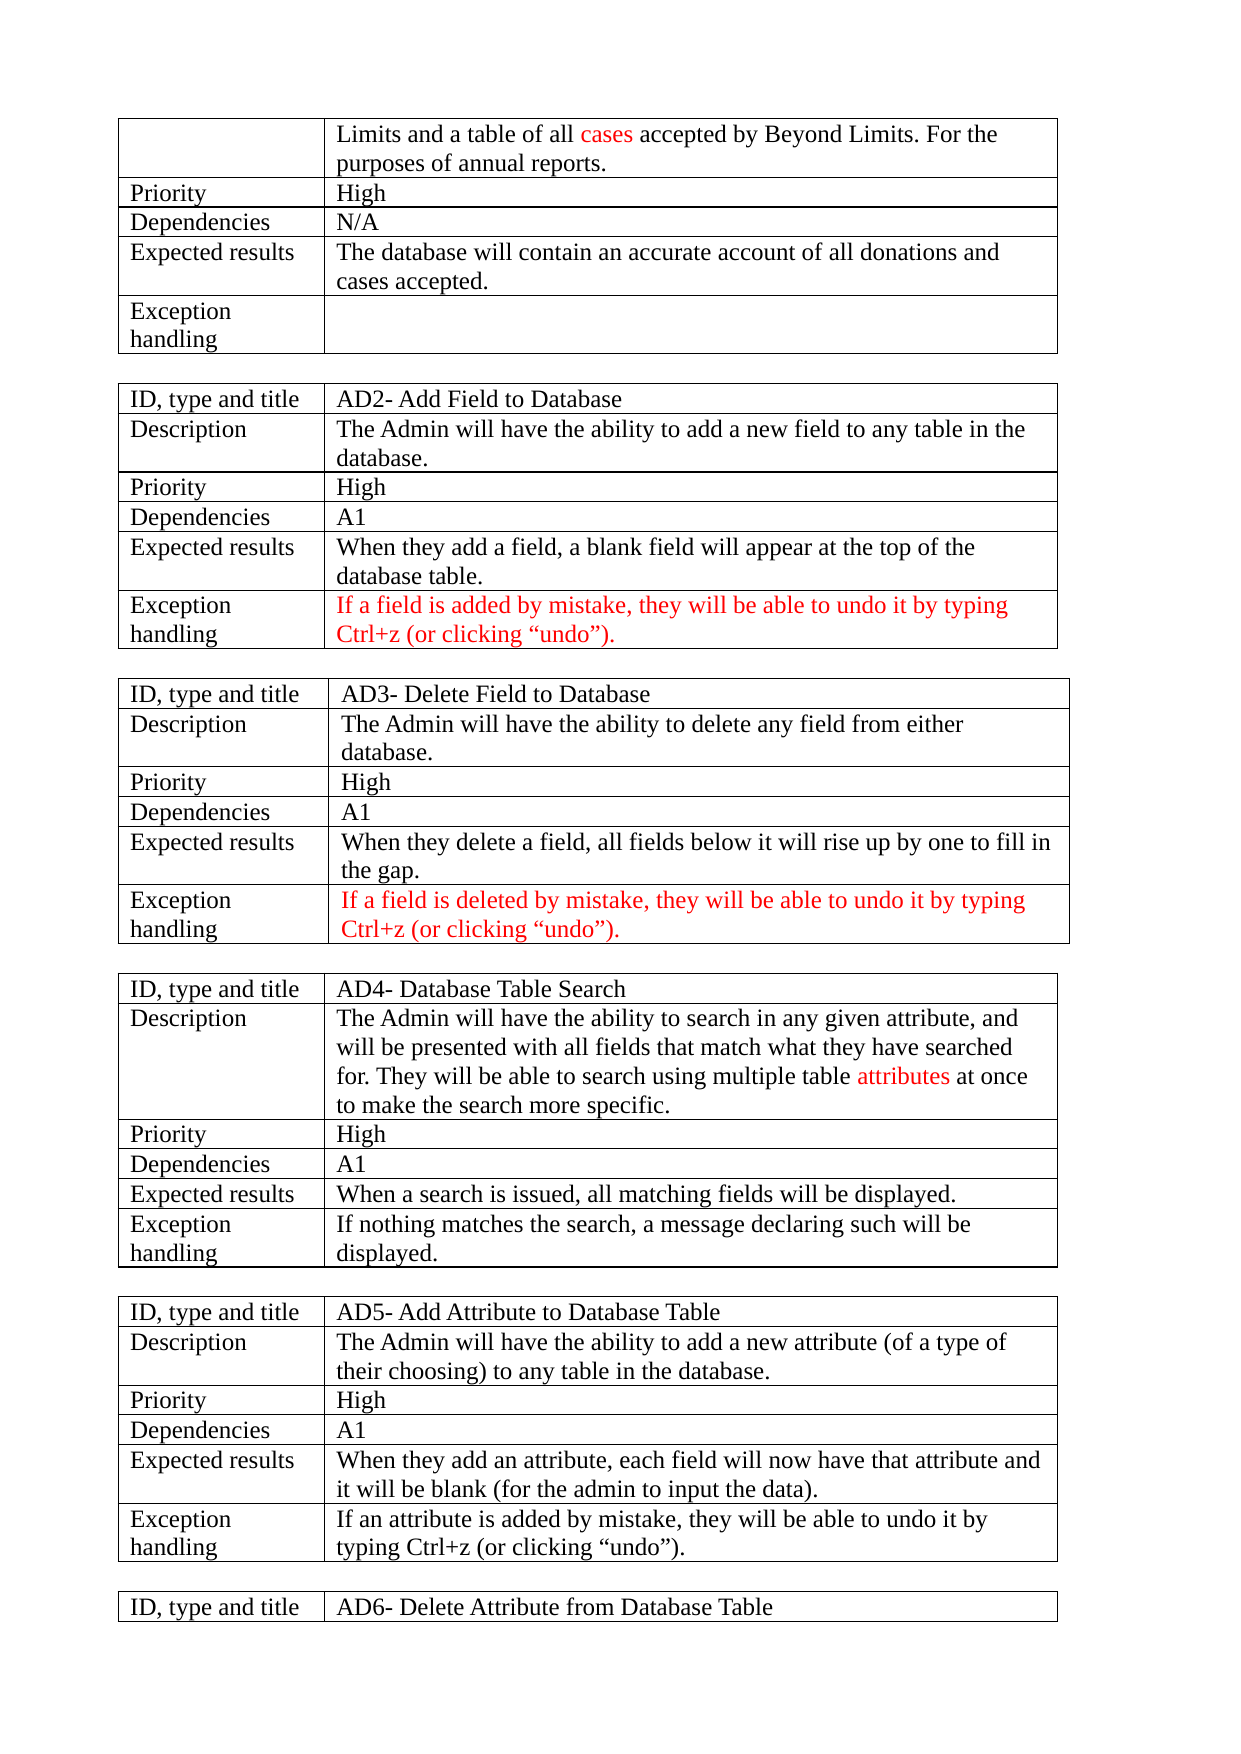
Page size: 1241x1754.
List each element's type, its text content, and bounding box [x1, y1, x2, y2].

table_cell High [325, 473, 1057, 501]
table_cell The Admin will have the ability to add a new field to any table in the database. [325, 414, 1057, 471]
table_cell Dependencies [119, 1415, 324, 1444]
table_header ID, type and title [119, 1297, 324, 1326]
table_cell Description [119, 414, 324, 471]
table_cell Dependencies [119, 502, 324, 531]
table_cell When a search is issued, all matching fields will be displayed. [325, 1179, 1057, 1208]
table_cell Exception handling [119, 1209, 324, 1266]
table_header AD6- Delete Attribute from Database Table [325, 1592, 1057, 1621]
table_header AD3- Delete Field to Database [329, 679, 1069, 708]
table_cell High [325, 178, 1057, 206]
table_cell Dependencies [119, 1149, 324, 1178]
table_cell [119, 119, 324, 177]
table_header ID, type and title [119, 384, 324, 413]
table_cell Dependencies [119, 797, 328, 826]
table_cell When they add an attribute, each field will now have that attribute and it will be blank (for the admin to input the data). [325, 1445, 1057, 1503]
table_cell Exception handling [119, 1504, 324, 1561]
table_cell A1 [325, 1415, 1057, 1444]
table_header ID, type and title [119, 974, 324, 1002]
table_cell The database will contain an accurate account of all donations and cases accepted. [325, 237, 1057, 295]
table_cell N/A [325, 208, 1057, 236]
table_header AD2- Add Field to Database [325, 384, 1057, 413]
table_cell Description [119, 1004, 324, 1118]
table_cell Description [119, 1327, 324, 1384]
table_cell High [325, 1120, 1057, 1148]
table_cell The Admin will have the ability to add a new attribute (of a type of their choosing) to any table in the database. [325, 1327, 1057, 1384]
table_header AD5- Add Attribute to Database Table [325, 1297, 1057, 1326]
table_cell Priority [119, 1120, 324, 1148]
table_cell [325, 296, 1057, 353]
table_cell If a field is deleted by mistake, they will be able to undo it by typing Ctrl+z (or clicking “undo”). [329, 885, 1069, 943]
table_header ID, type and title [119, 1592, 324, 1621]
table_cell When they add a field, a blank field will appear at the top of the database table. [325, 532, 1057, 589]
table_cell The Admin will have the ability to delete any field from either database. [329, 709, 1069, 766]
table_cell High [329, 767, 1069, 796]
table_cell Expected results [119, 237, 324, 295]
table_cell Exception handling [119, 591, 324, 648]
table_cell Expected results [119, 827, 328, 884]
table_cell A1 [325, 1149, 1057, 1178]
table_cell A1 [329, 797, 1069, 826]
table_header ID, type and title [119, 679, 328, 708]
table_cell Dependencies [119, 208, 324, 236]
table_cell If an attribute is added by mistake, they will be able to undo it by typing Ctrl+z (or clicking “undo”). [325, 1504, 1057, 1561]
table_cell Priority [119, 767, 328, 796]
table_cell If a field is added by mistake, they will be able to undo it by typing Ctrl+z (or clicking “undo”). [325, 591, 1057, 648]
table_cell Limits and a table of all cases accepted by Beyond Limits. For the purposes of annual reports. [325, 119, 1057, 177]
table_header AD4- Database Table Search [325, 974, 1057, 1002]
table_cell A1 [325, 502, 1057, 531]
table_cell Expected results [119, 1179, 324, 1208]
table_cell Description [119, 709, 328, 766]
table_cell High [325, 1386, 1057, 1414]
table_cell Expected results [119, 1445, 324, 1503]
table_cell Expected results [119, 532, 324, 589]
table_cell Priority [119, 1386, 324, 1414]
table_cell If nothing matches the search, a message declaring such will be displayed. [325, 1209, 1057, 1266]
table_cell Exception handling [119, 885, 328, 943]
table_cell Priority [119, 178, 324, 206]
table_cell When they delete a field, all fields below it will rise up by one to fill in the gap. [329, 827, 1069, 884]
table_cell Exception handling [119, 296, 324, 353]
table_cell Priority [119, 473, 324, 501]
table_cell The Admin will have the ability to search in any given attribute, and will be presented with all fields that match what they have searched for. They will be able to search using multiple table attributes at once to make the search more specific. [325, 1004, 1057, 1118]
